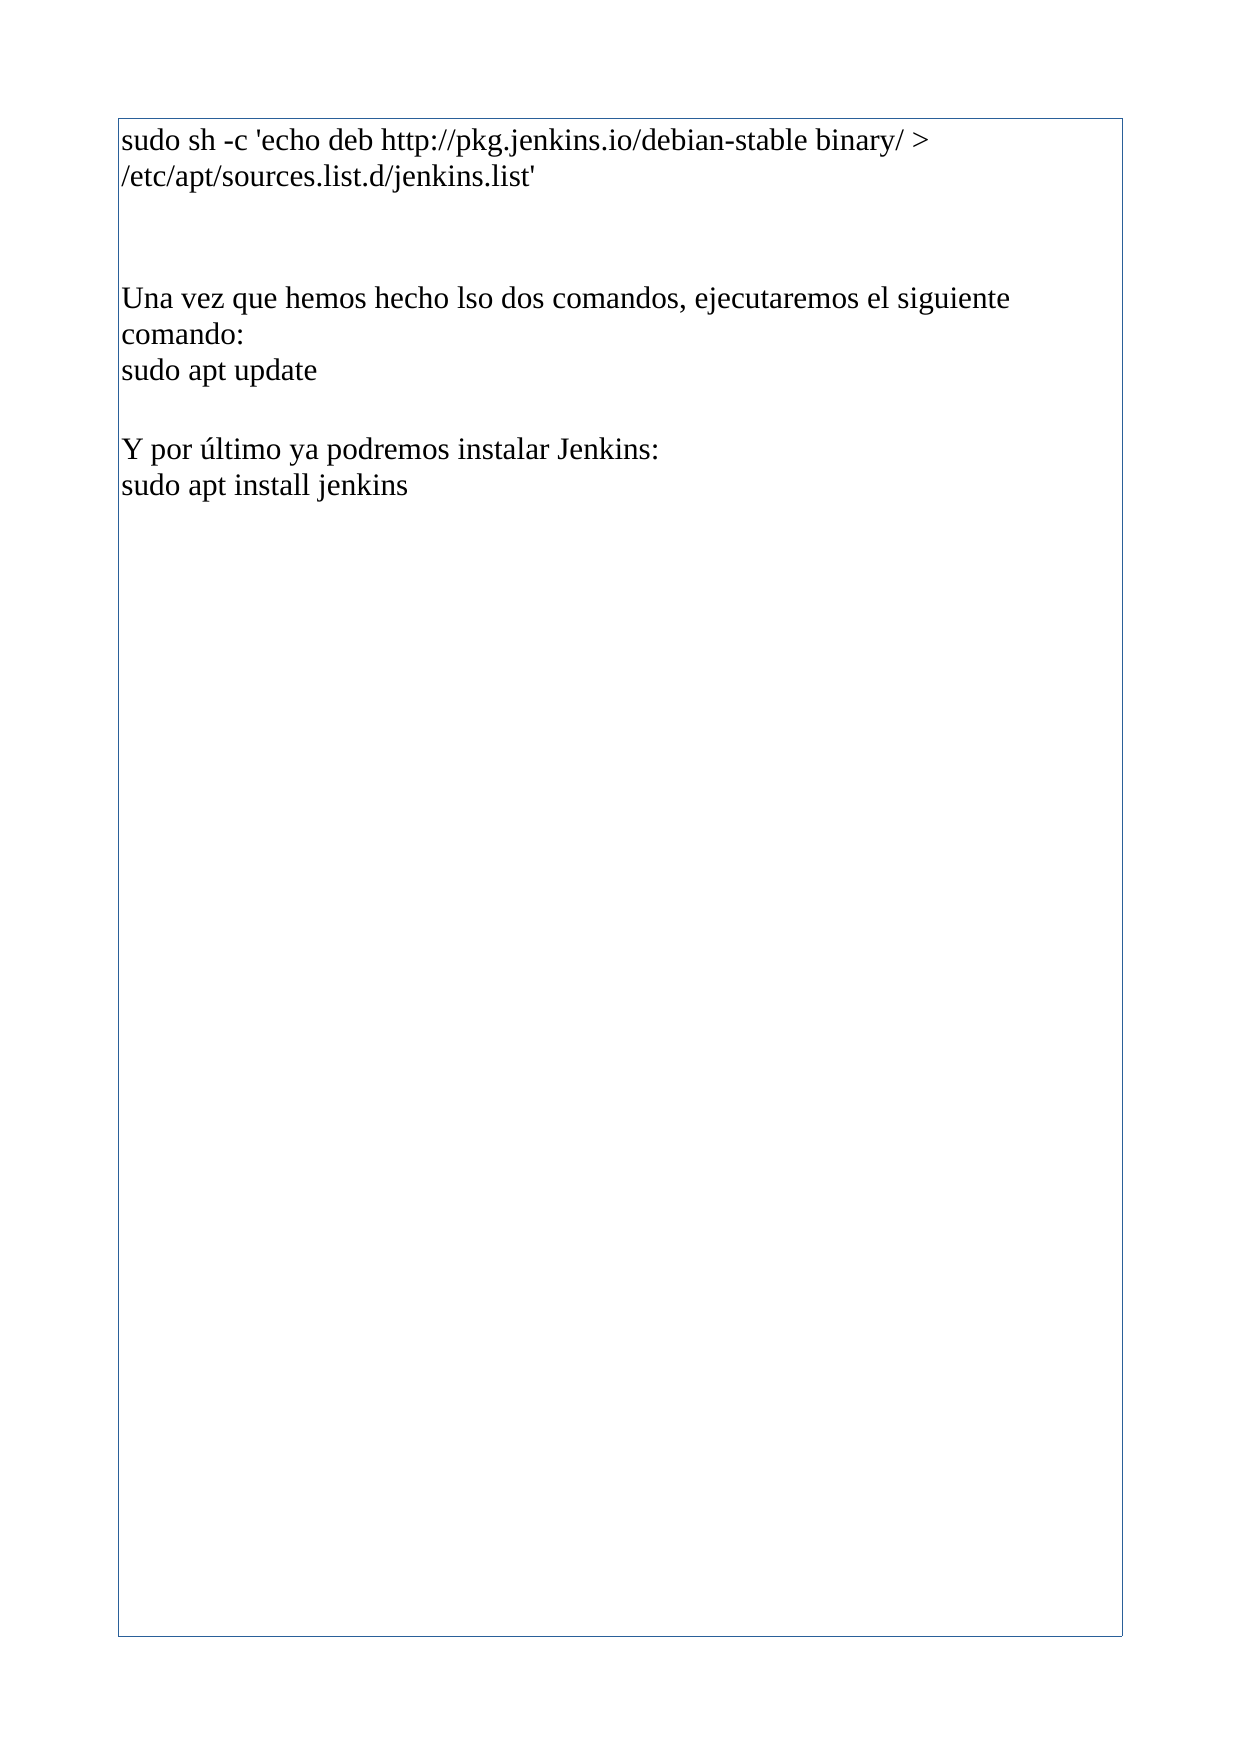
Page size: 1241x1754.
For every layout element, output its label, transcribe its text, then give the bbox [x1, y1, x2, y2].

text Y por último ya podremos instalar Jenkins: [121, 430, 1119, 466]
text Una vez que hemos hecho lso dos comandos, ejecutaremos el siguiente comando: [121, 279, 1119, 351]
text sudo sh -c 'echo deb http://pkg.jenkins.io/debian-stable binary/ > /etc/apt/sources.list.d/jenkins.list' [121, 121, 1119, 193]
text sudo apt install jenkins [121, 466, 1119, 502]
text sudo apt update [121, 351, 1119, 387]
